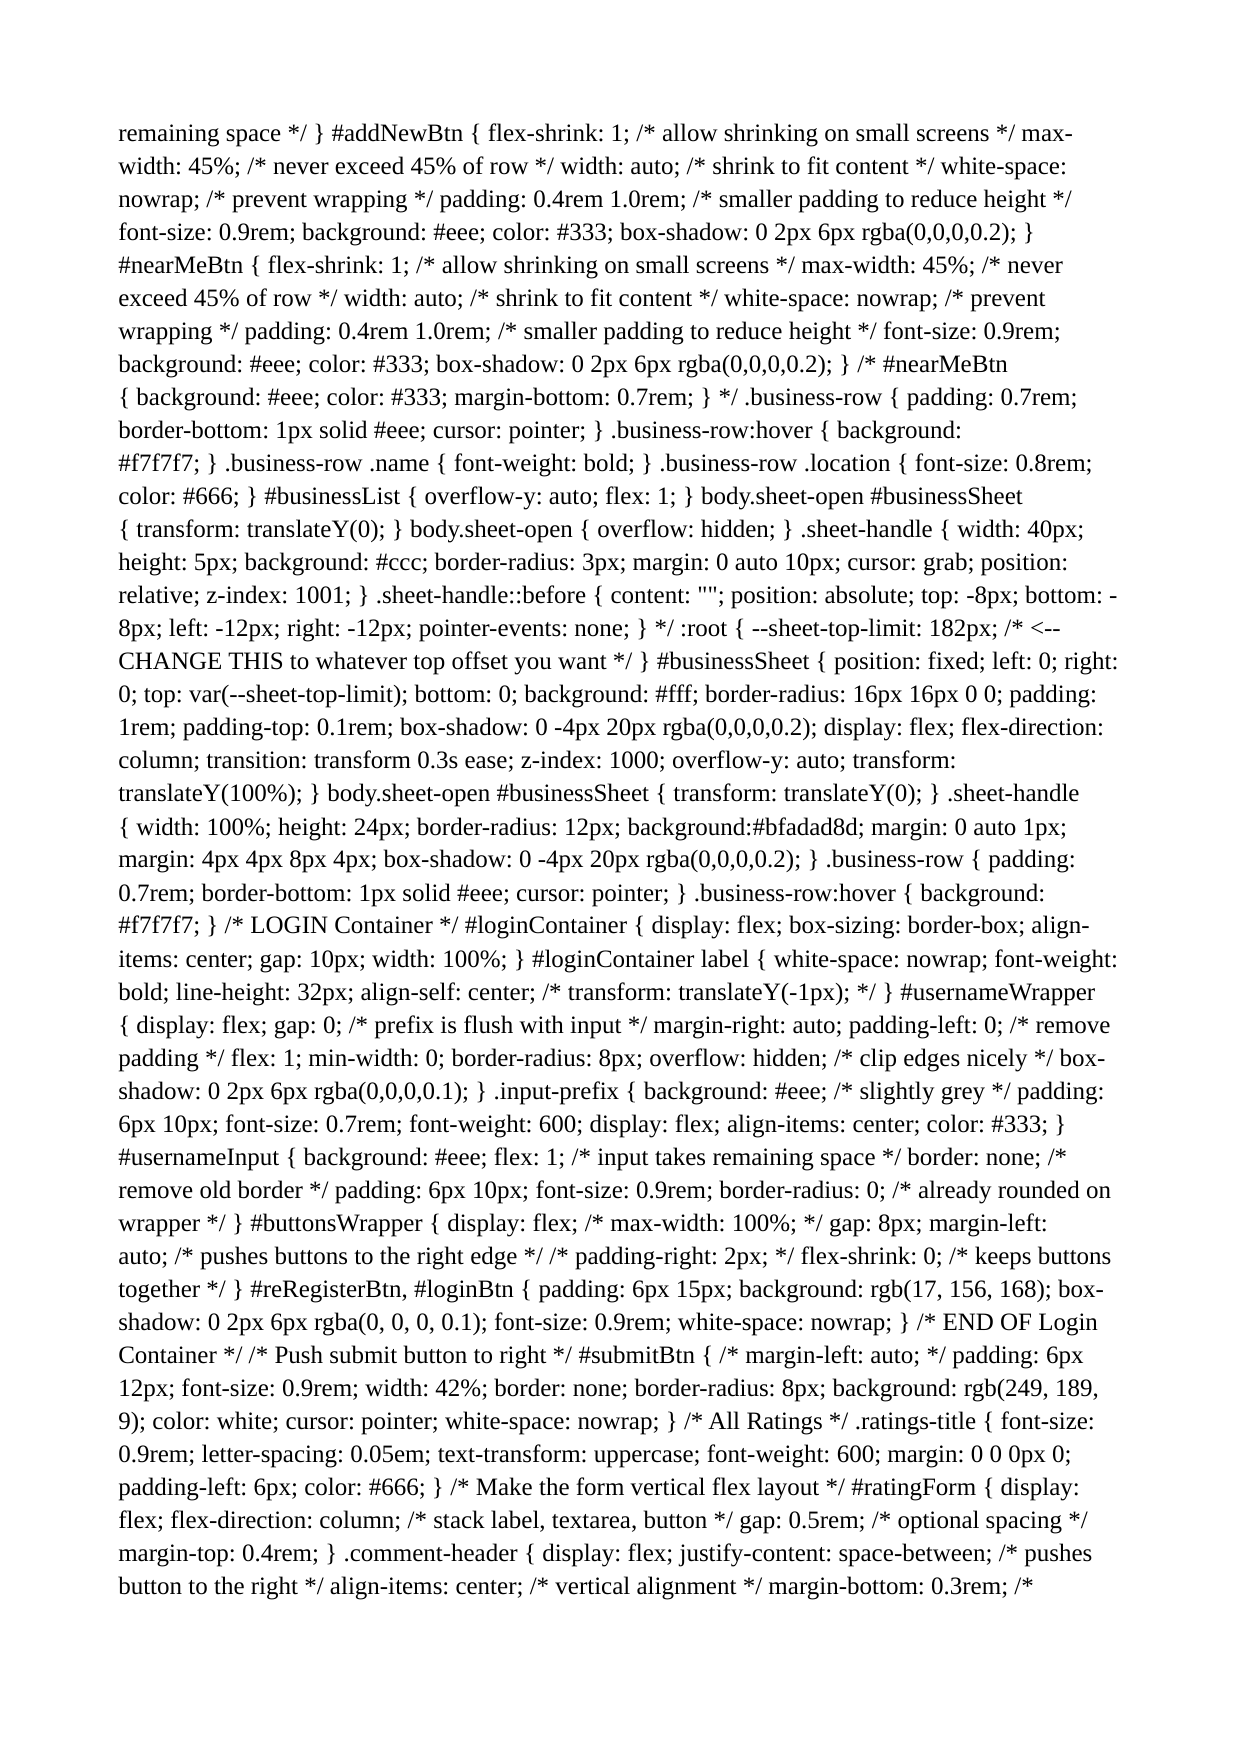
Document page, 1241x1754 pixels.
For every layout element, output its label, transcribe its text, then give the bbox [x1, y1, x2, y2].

text remaining space */ } #addNewBtn { flex-shrink: 1; /* allow shrinking on small screens */ max-width: 45%; /* never exceed 45% of row */ width: auto; /* shrink to fit content */ white-space: nowrap; /* prevent wrapping */ padding: 0.4rem 1.0rem; /* smaller padding to reduce height */ font-size: 0.9rem; background: #eee; color: #333; box-shadow: 0 2px 6px rgba(0,0,0,0.2); } #nearMeBtn { flex-shrink: 1; /* allow shrinking on small screens */ max-width: 45%; /* never exceed 45% of row */ width: auto; /* shrink to fit content */ white-space: nowrap; /* prevent wrapping */ padding: 0.4rem 1.0rem; /* smaller padding to reduce height */ font-size: 0.9rem; background: #eee; color: #333; box-shadow: 0 2px 6px rgba(0,0,0,0.2); } /* #nearMeBtn { background: #eee; color: #333; margin-bottom: 0.7rem; } */ .business-row { padding: 0.7rem; border-bottom: 1px solid #eee; cursor: pointer; } .business-row:hover { background: #f7f7f7; } .business-row .name { font-weight: bold; } .business-row .location { font-size: 0.8rem; color: #666; } #businessList { overflow-y: auto; flex: 1; } body.sheet-open #businessSheet { transform: translateY(0); } body.sheet-open { overflow: hidden; } .sheet-handle { width: 40px; height: 5px; background: #ccc; border-radius: 3px; margin: 0 auto 10px; cursor: grab; position: relative; z-index: 1001; } .sheet-handle::before { content: ""; position: absolute; top: -8px; bottom: -8px; left: -12px; right: -12px; pointer-events: none; } */ :root { --sheet-top-limit: 182px; /* <-- CHANGE THIS to whatever top offset you want */ } #businessSheet { position: fixed; left: 0; right: 0; top: var(--sheet-top-limit); bottom: 0; background: #fff; border-radius: 16px 16px 0 0; padding: 1rem; padding-top: 0.1rem; box-shadow: 0 -4px 20px rgba(0,0,0,0.2); display: flex; flex-direction: column; transition: transform 0.3s ease; z-index: 1000; overflow-y: auto; transform: translateY(100%); } body.sheet-open #businessSheet { transform: translateY(0); } .sheet-handle { width: 100%; height: 24px; border-radius: 12px; background:#bfadad8d; margin: 0 auto 1px; margin: 4px 4px 8px 4px; box-shadow: 0 -4px 20px rgba(0,0,0,0.2); } .business-row { padding: 0.7rem; border-bottom: 1px solid #eee; cursor: pointer; } .business-row:hover { background: #f7f7f7; } /* LOGIN Container */ #loginContainer { display: flex; box-sizing: border-box; align-items: center; gap: 10px; width: 100%; } #loginContainer label { white-space: nowrap; font-weight: bold; line-height: 32px; align-self: center; /* transform: translateY(-1px); */ } #usernameWrapper { display: flex; gap: 0; /* prefix is flush with input */ margin-right: auto; padding-left: 0; /* remove padding */ flex: 1; min-width: 0; border-radius: 8px; overflow: hidden; /* clip edges nicely */ box-shadow: 0 2px 6px rgba(0,0,0,0.1); } .input-prefix { background: #eee; /* slightly grey */ padding: 6px 10px; font-size: 0.7rem; font-weight: 600; display: flex; align-items: center; color: #333; } #usernameInput { background: #eee; flex: 1; /* input takes remaining space */ border: none; /* remove old border */ padding: 6px 10px; font-size: 0.9rem; border-radius: 0; /* already rounded on wrapper */ } #buttonsWrapper { display: flex; /* max-width: 100%; */ gap: 8px; margin-left: auto; /* pushes buttons to the right edge */ /* padding-right: 2px; */ flex-shrink: 0; /* keeps buttons together */ } #reRegisterBtn, #loginBtn { padding: 6px 15px; background: rgb(17, 156, 168); box-shadow: 0 2px 6px rgba(0, 0, 0, 0.1); font-size: 0.9rem; white-space: nowrap; } /* END OF Login Container */ /* Push submit button to right */ #submitBtn { /* margin-left: auto; */ padding: 6px 12px; font-size: 0.9rem; width: 42%; border: none; border-radius: 8px; background: rgb(249, 189, 9); color: white; cursor: pointer; white-space: nowrap; } /* All Ratings */ .ratings-title { font-size: 0.9rem; letter-spacing: 0.05em; text-transform: uppercase; font-weight: 600; margin: 0 0 0px 0; padding-left: 6px; color: #666; } /* Make the form vertical flex layout */ #ratingForm { display: flex; flex-direction: column; /* stack label, textarea, button */ gap: 0.5rem; /* optional spacing */ margin-top: 0.4rem; } .comment-header { display: flex; justify-content: space-between; /* pushes button to the right */ align-items: center; /* vertical alignment */ margin-bottom: 0.3rem; /* [118, 118, 1122, 1600]
